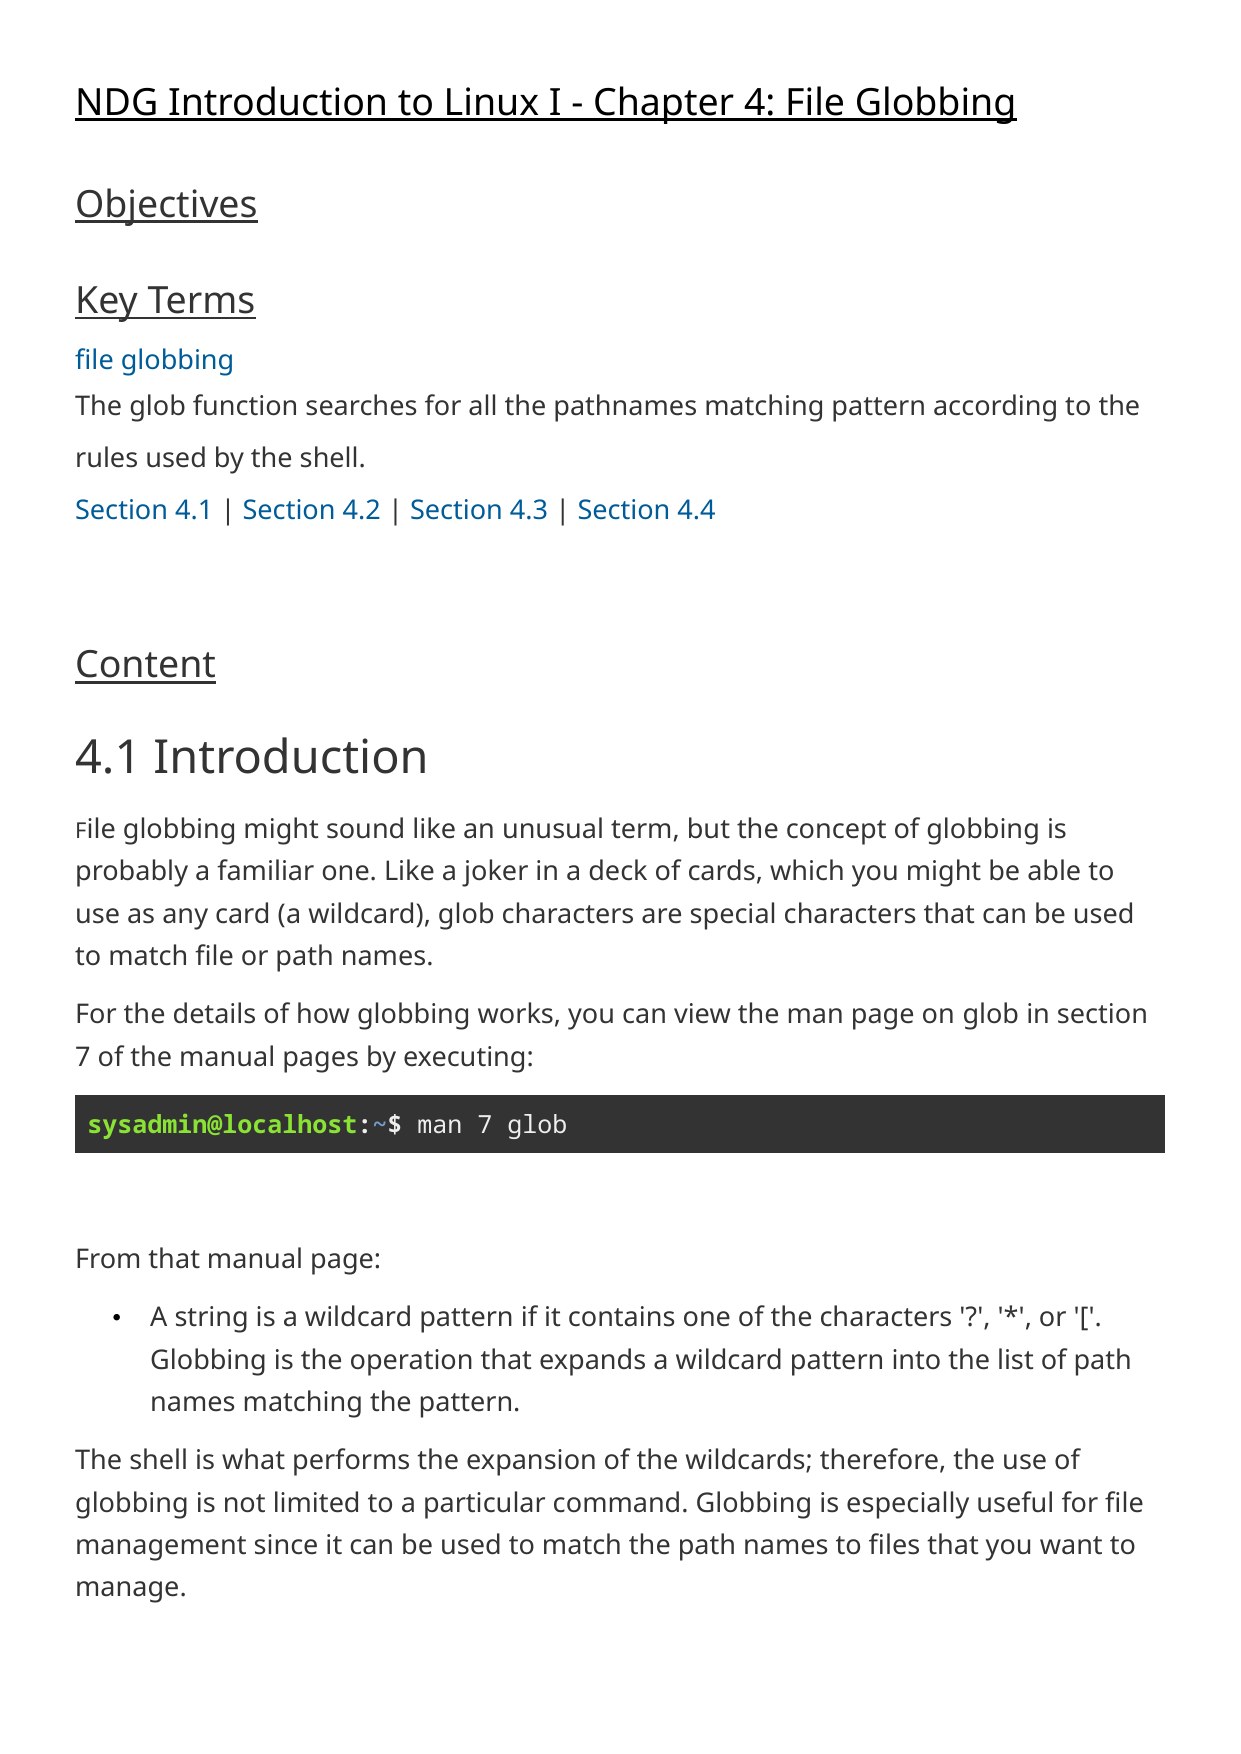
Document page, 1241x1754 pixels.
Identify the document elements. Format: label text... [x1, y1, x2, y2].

text Content [75, 638, 1165, 689]
subtitle file globbing [75, 340, 1165, 377]
text NDG Introduction to Linux I - Chapter 4: File Globbing [75, 75, 1165, 126]
text From that manual page: [75, 1240, 1165, 1277]
text Key Terms [75, 273, 1165, 324]
subtitle 4.1 Introduction [75, 723, 1165, 787]
text For the details of how globbing works, you can view the man page on glob in section 7 of the manual pages by executing: [75, 994, 1165, 1074]
text File globbing might sound like an unusual term, but the concept of globbing is probably a familiar one. Like a joker in a deck of cards, which you might be able to use as any card (a wildcard), glob characters are special characters that can be used to match file or path names. [75, 809, 1165, 973]
text ‌ [75, 1183, 1165, 1220]
text sysadmin@localhost:~$ man 7 glob [75, 1095, 1165, 1153]
text Objectives [75, 177, 1165, 228]
list The glob function searches for all the pathnames matching pattern according to the rules used by the shell. Section 4.1 | Section 4.2 | Section 4.3 | Section 4.4 [75, 386, 1165, 527]
text The shell is what performs the expansion of the wildcards; therefore, the use of globbing is not limited to a particular command. Globbing is especially useful for file management since it can be used to match the path names to files that you want to manage. [75, 1441, 1165, 1605]
list A string is a wildcard pattern if it contains one of the characters '?', '*', or '['. Globbing is the operation that expands a wildcard pattern into the list of path names matching the pattern. [112, 1298, 1165, 1419]
